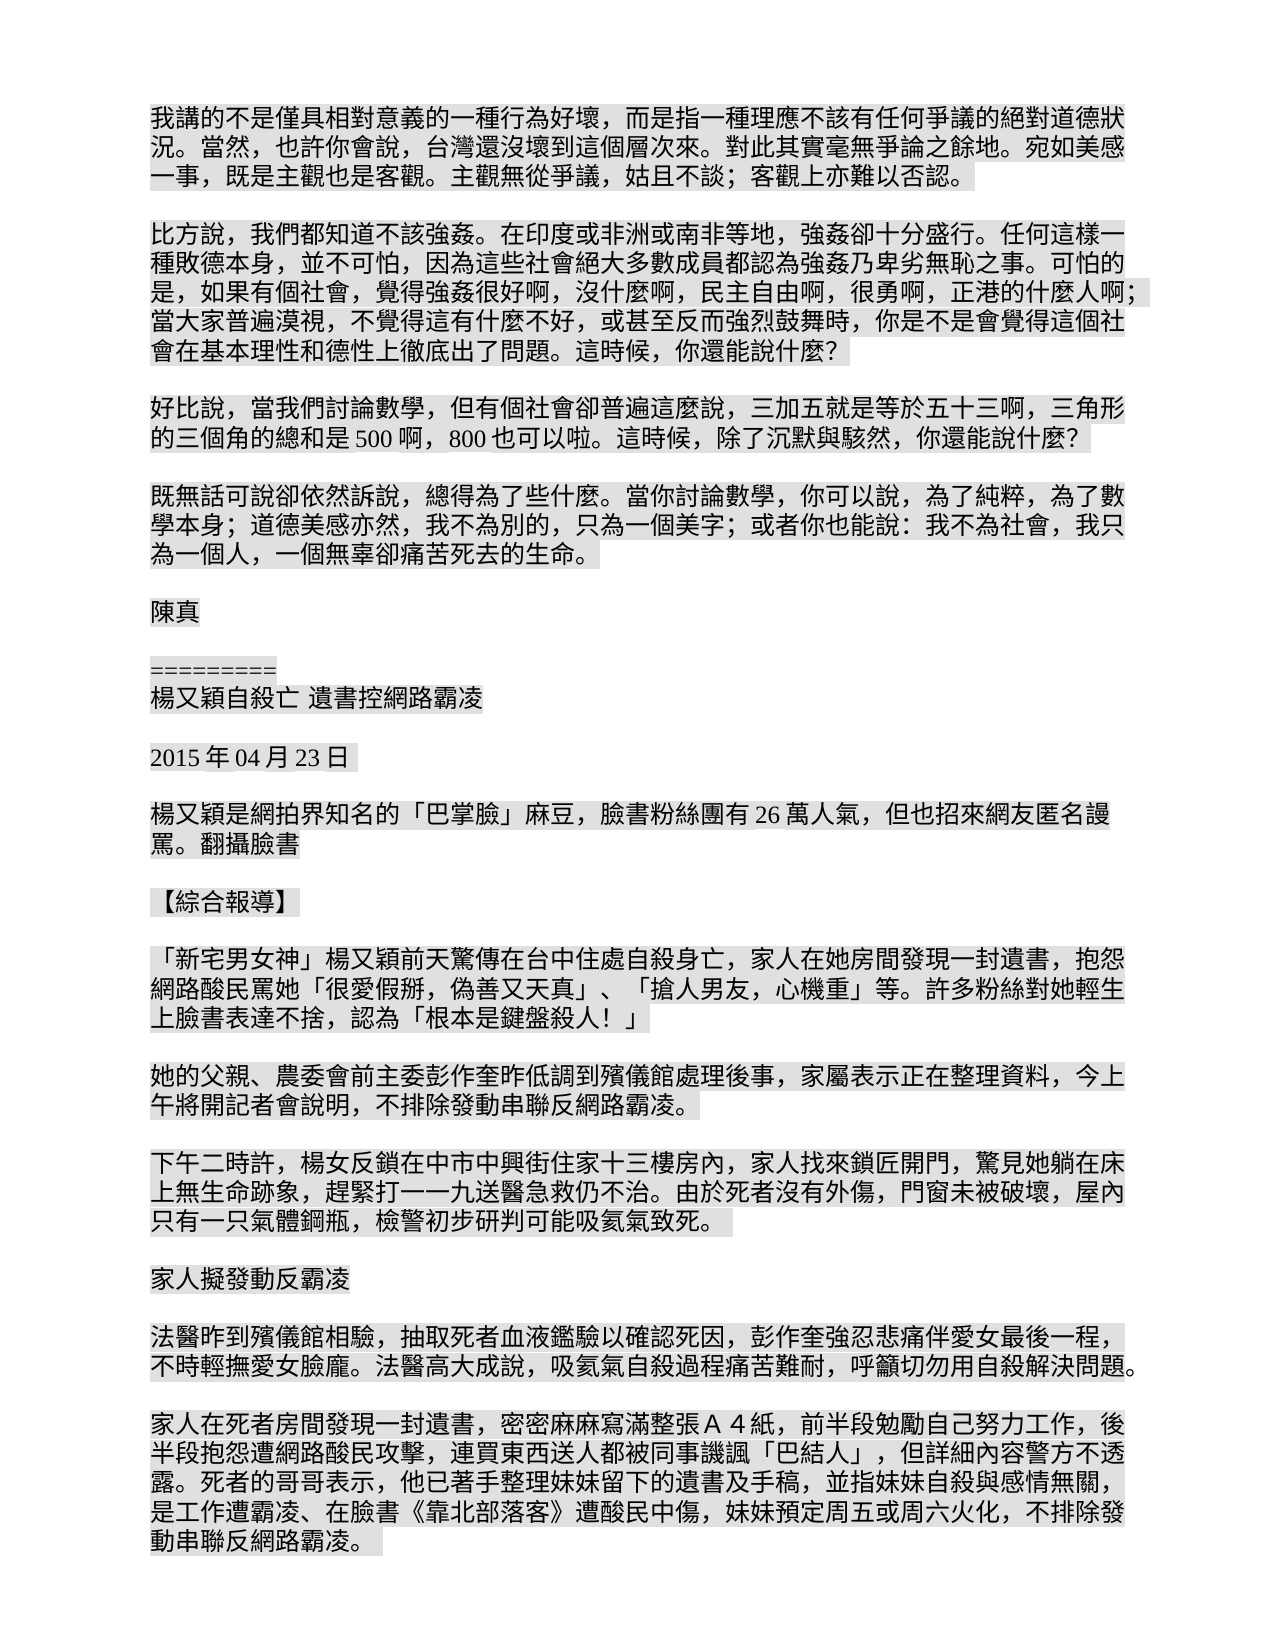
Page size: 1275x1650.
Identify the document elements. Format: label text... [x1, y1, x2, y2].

text (1) 為了一個人 我打算寫的這些，當然不是什麼 "為了台灣好"；台灣好不好，我無從表態，因為我不覺得任何人有這項拯救這個病態社會的義務。 就好像假若我有些鄰居，個個很有錢，但卻品性不端，行事邪門，心眼很壞，而且又髒又亂。不過，他們覺得這樣很棒很勇，好開心，自我滿意度很高，覺得這才是正港的台灣郎，真正的民主自由。這時候，我 "該" 去拯救他們嗎？當然沒有這個 "該"(ought)字。 "該"，意味著一種 "必須去做的" 道德義務，但在這種狀況下，"該" 字並不存在，因為對方並非受到任何壓迫使然，何來 "拯救"？ "該" 字不但不存在，你若 "硬要" 去 "救" 他，也許反而會有一些道德問題產生，因為你的 "拯救" 預設了一種否定，否定對方的基本理性與德性；也就是說，連這麼基本的德性和理性都會出問題，意味著對方已經無法自理，缺乏行為能力。這時候，我們只能選擇撒手不管，或是把他們當成動物一般來進行強制管理，因為對方已經不具備管理自己的能力。如果 "拯救" 台灣是這麼一回事，我倒是不反對。 我不敢說我看過全世界，但至少對於西方世界略有見聞。華人和洋人的一個基本差異就是缺乏自律能力；稍微擁有一點自由，馬上無限擴大，盡情使壞，完全不在乎他人死活，徹底發揮人性中最邪惡的成份，並為自己謀求最大的利益；甚至為了享受連利益都根本稱不上的一種瞬間爽快，或甚至完全沒有任何利益與快感，他也不會在乎製造他人的巨大傷害與痛苦；甚至從他人的痛苦中反而能獲得一種病態的滿足與興奮；特別是只要四下無人，保證他任何陰暗卑劣的事都絕對幹得出來；人性之壞，似乎完全深不見底。 在一個社會中，當這樣一種人性之惡，不但不受遏止，反而以民主自由之名，普遍受到極大的鼓舞時，你除了沉默忍耐之外，大概只有移民遠離一途，所謂良禽擇木而棲。特別是下一代，他將來可以窮可以病，但基本品性不能壞，否則生命便沒有意義，他也不可能獲得真正的快樂。 我講的不是僅具相對意義的一種行為好壞，而是指一種理應不該有任何爭議的絕對道德狀況。當然，也許你會說，台灣還沒壞到這個層次來。對此其實毫無爭論之餘地。宛如美感一事，既是主觀也是客觀。主觀無從爭議，姑且不談；客觀上亦難以否認。 比方說，我們都知道不該強姦。在印度或非洲或南非等地，強姦卻十分盛行。任何這樣一種敗德本身，並不可怕，因為這些社會絕大多數成員都認為強姦乃卑劣無恥之事。可怕的是，如果有個社會，覺得強姦很好啊，沒什麼啊，民主自由啊，很勇啊，正港的什麼人啊；當大家普遍漠視，不覺得這有什麼不好，或甚至反而強烈鼓舞時，你是不是會覺得這個社會在基本理性和德性上徹底出了問題。這時候，你還能說什麼？ 好比說，當我們討論數學，但有個社會卻普遍這麼說，三加五就是等於五十三啊，三角形的三個角的總和是500 啊，800也可以啦。這時候，除了沉默與駭然，你還能說什麼？ 既無話可說卻依然訴說，總得為了些什麼。當你討論數學，你可以說，為了純粹，為了數學本身；道德美感亦然，我不為別的，只為一個美字；或者你也能說：我不為社會，我只為一個人，一個無辜卻痛苦死去的生命。 陳真 ========= 楊又穎自殺亡 遺書控網路霸凌 2015年04月23日 楊又穎是網拍界知名的「巴掌臉」麻豆，臉書粉絲團有26萬人氣，但也招來網友匿名謾罵。翻攝臉書 【綜合報導】 「新宅男女神」楊又穎前天驚傳在台中住處自殺身亡，家人在她房間發現一封遺書，抱怨網路酸民罵她「很愛假掰，偽善又天真」、「搶人男友，心機重」等。許多粉絲對她輕生上臉書表達不捨，認為「根本是鍵盤殺人！」 她的父親、農委會前主委彭作奎昨低調到殯儀館處理後事，家屬表示正在整理資料，今上午將開記者會說明，不排除發動串聯反網路霸凌。 下午二時許，楊女反鎖在中市中興街住家十三樓房內，家人找來鎖匠開門，驚見她躺在床上無生命跡象，趕緊打一一九送醫急救仍不治。由於死者沒有外傷，門窗未被破壞，屋內只有一只氣體鋼瓶，檢警初步研判可能吸氦氣致死。 家人擬發動反霸凌 法醫昨到殯儀館相驗，抽取死者血液鑑驗以確認死因，彭作奎強忍悲痛伴愛女最後一程，不時輕撫愛女臉龐。法醫高大成說，吸氦氣自殺過程痛苦難耐，呼籲切勿用自殺解決問題。 家人在死者房間發現一封遺書，密密麻麻寫滿整張Ａ４紙，前半段勉勵自己努力工作，後半段抱怨遭網路酸民攻擊，連買東西送人都被同事譏諷「巴結人」，但詳細內容警方不透露。死者的哥哥表示，他已著手整理妹妹留下的遺書及手稿，並指妹妹自殺與感情無關，是工作遭霸凌、在臉書《靠北部落客》遭酸民中傷，妹妹預定周五或周六火化，不排除發動串聯反網路霸凌。 彭作奎昨po出與女兒的合照稱，希望女兒「隨時隨地靠在我身邊。」令人鼻酸。 父不捨盼女兒長伴 死者哥哥另在臉書po文：「對於發生這樣的不幸，家人感到震驚與不捨，Cindy有留下一些話想對粉絲們說，我們還需要一些時間整理，謝謝大家體諒，今早十一時家人將統一對外說明。」 楊又穎是家中獨生女，上有一個大她十二歲的哥哥，一家四口感情很好，除到台北上通告外，假日都會回台中與家人團聚。痛失愛女的彭作奎昨在女兒靈堂前不發一語，只在臉書貼出他與女兒的合照，還寫「真希望女兒永遠長不大，隨時隨地都靠在我身邊。」 中興大學主秘陳吉仲表示，彭作奎曾任興大校長，目前是應用經濟系兼任教授，聽到此事學校深感遺憾，盼彭教授節哀。 曾抱怨自己被冤枉 去年十一月楊女曾在臉書留言：「這一年來，那些說是我好朋友的人，你們真的是我的好朋友嗎？」昨她自殺消息傳開，網友紛紛在她臉書留言「難過」、「不捨」，還有網友罵：「酸民的嘴害死一條生命，《靠北部落客》之前把她講得超難聽的。」 美妝部落客波痞昨晚po出兩張對話截圖，指楊女月初與素未謀面的網友私訊對話，提及「被冤枉、很想自殺」。對方詢問是否因為《靠北部落客》？楊回覆：「對啊！已經低落好久，真的不想活了。」 《蘋果》統計二○一四年十一月至今年一月底，就有六十五篇匿名網友以「心地（Cindy）楊」、「心機楊」在《靠北部落客》影射她「很愛假掰，偽善又天真」、「拿了廠商的錢不po文」、「產品推薦文仿他人內容去貼文章騙錢。」等負評。 昨有網友前往《靠北部落客》留言，怒罵：「用匿名方式行霸凌之實，會有報應。」也有網友認為「這個版應關一關。」而《靠北部落客》管理員稍早聲明：「網路霸凌、工作霸凌固然都不對，本專頁已經盡力去審核文章。」 「應透過法律譴責」 彰師大輔導與諮商學系教授郭麗安表示：「鄉民的批評成為最利的殺人武器，鄉民往往認為不必負任何責任，這種行為真的應該透過法律譴責。」 [150, 75, 1125, 1556]
